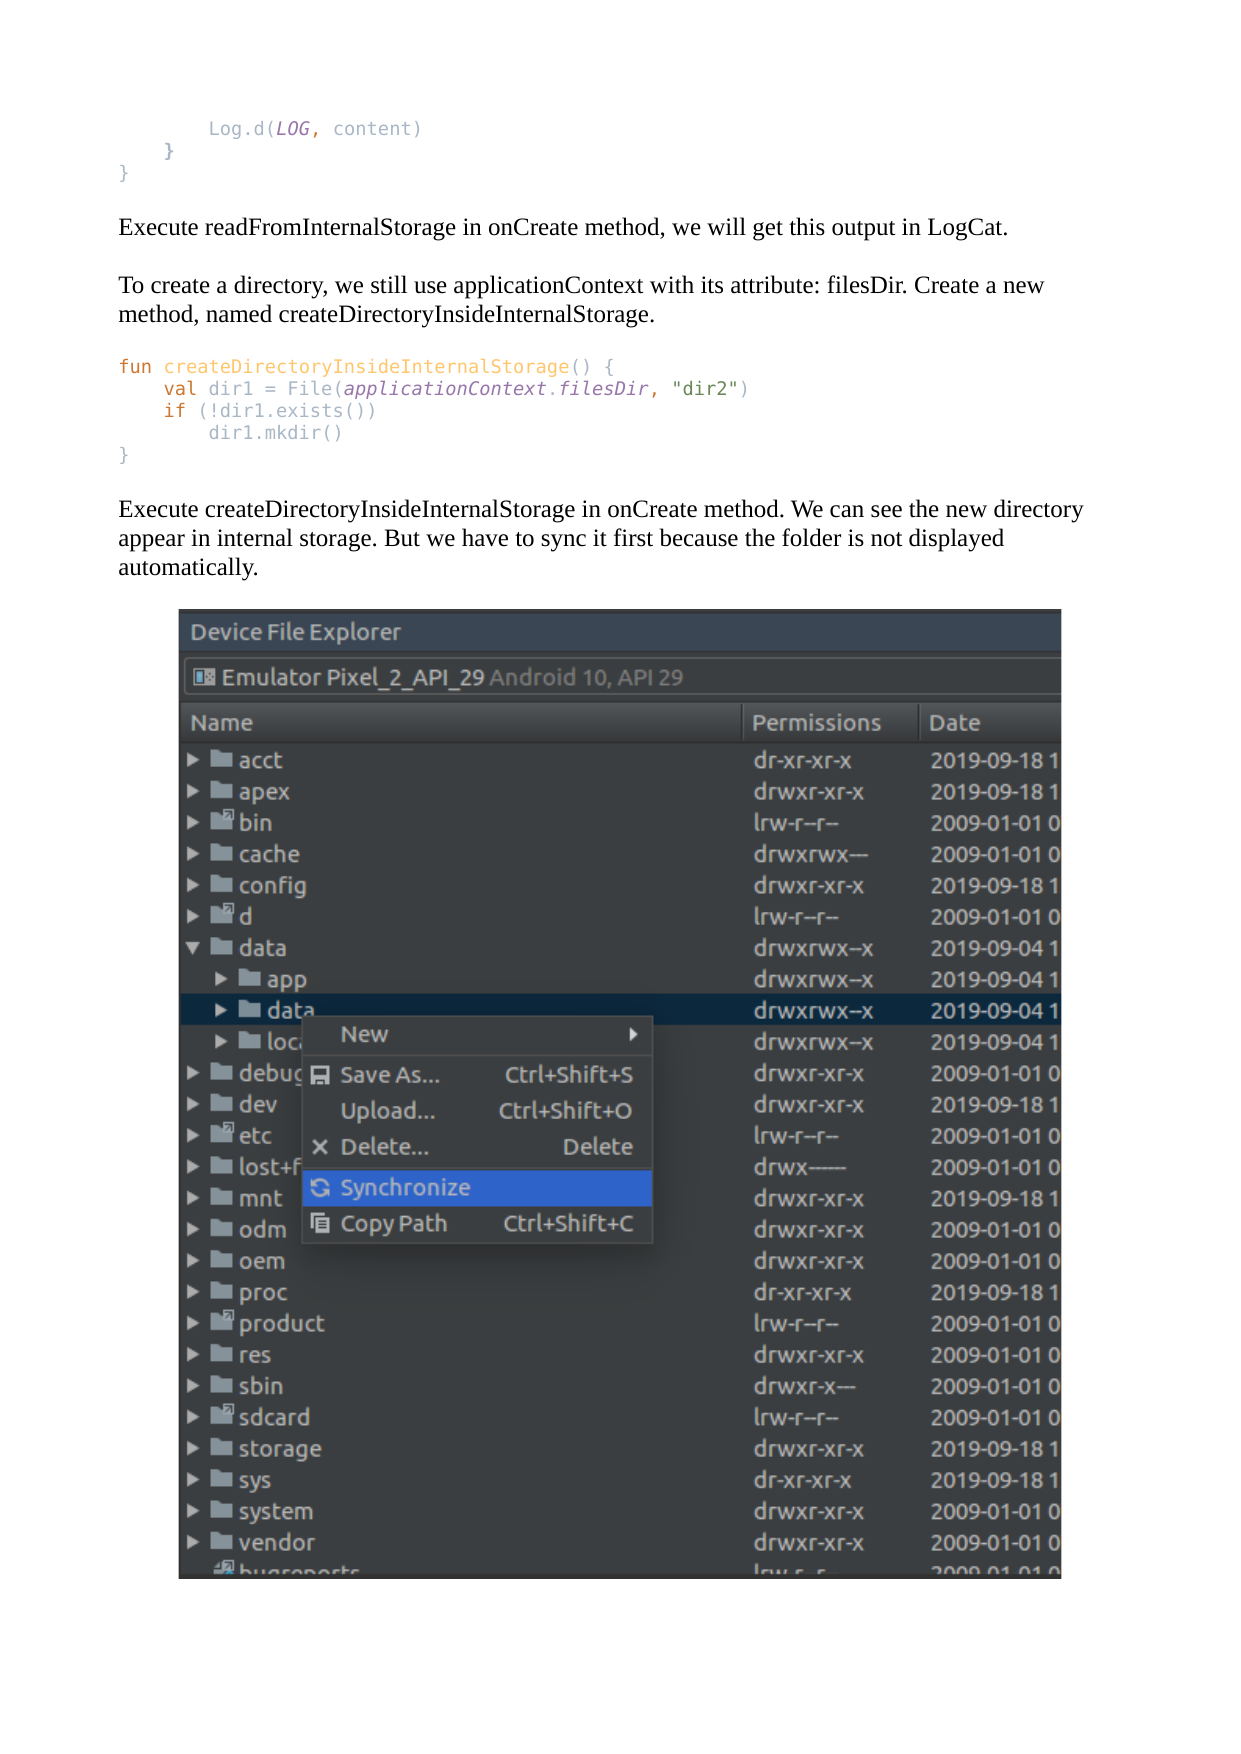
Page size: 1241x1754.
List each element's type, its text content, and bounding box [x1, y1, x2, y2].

text To create a directory, we still use applicationContext with its attribute: filesDir. Create a new method, named createDirectoryInsideInternalStorage. [118, 270, 1122, 327]
picture [178, 609, 1062, 1579]
text fun createDirectoryInsideInternalStorage() { val dir1 = File(applicationContext.filesDir, "dir2") if (!dir1.exists()) dir1.mkdir() } [118, 356, 1122, 466]
text Execute readFromInternalStorage in onCreate method, we will get this output in LogCat. [118, 212, 1122, 241]
text Log.d(LOG, content) } } [118, 118, 1122, 184]
text Execute createDirectoryInsideInternalStorage in onCreate method. We can see the new directory appear in internal storage. But we have to sync it first because the folder is not displayed automatically. [118, 494, 1122, 581]
